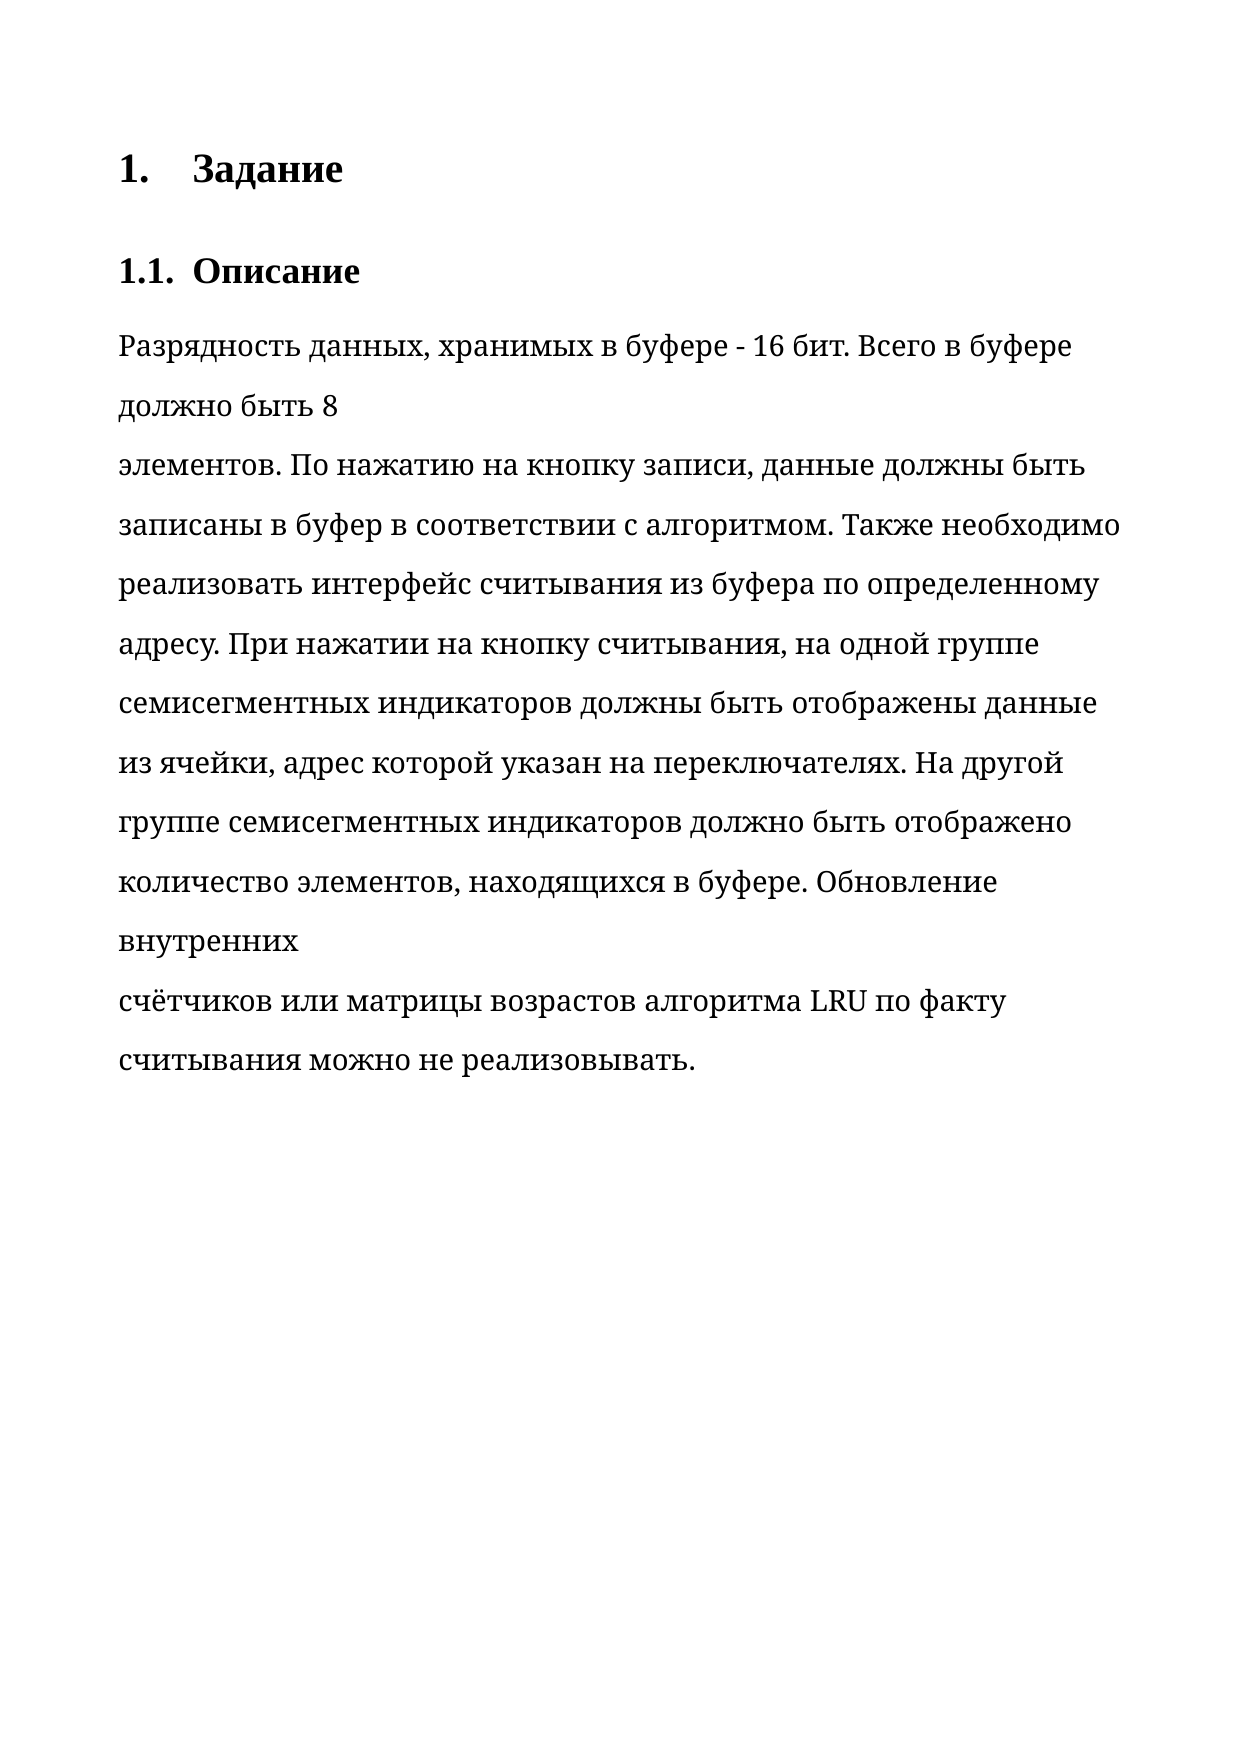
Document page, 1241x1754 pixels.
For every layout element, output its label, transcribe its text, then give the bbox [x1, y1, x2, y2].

text Разрядность данных, хранимых в буфере - 16 бит. Всего в буфере должно быть 8 элементов. По нажатию на кнопку записи, данные должны быть записаны в буфер в соответствии с алгоритмом. Также необходимо реализовать интерфейс считывания из буфера по определенному адресу. При нажатии на кнопку считывания, на одной группе семисегментных индикаторов должны быть отображены данные из ячейки, адрес которой указан на переключателях. На другой группе семисегментных индикаторов должно быть отображено количество элементов, находящихся в буфере. Обновление внутренних счётчиков или матрицы возрастов алгоритма LRU по факту считывания можно не реализовывать. [118, 326, 1122, 1079]
subtitle Задание [118, 143, 1122, 191]
subtitle Описание [118, 248, 1122, 291]
